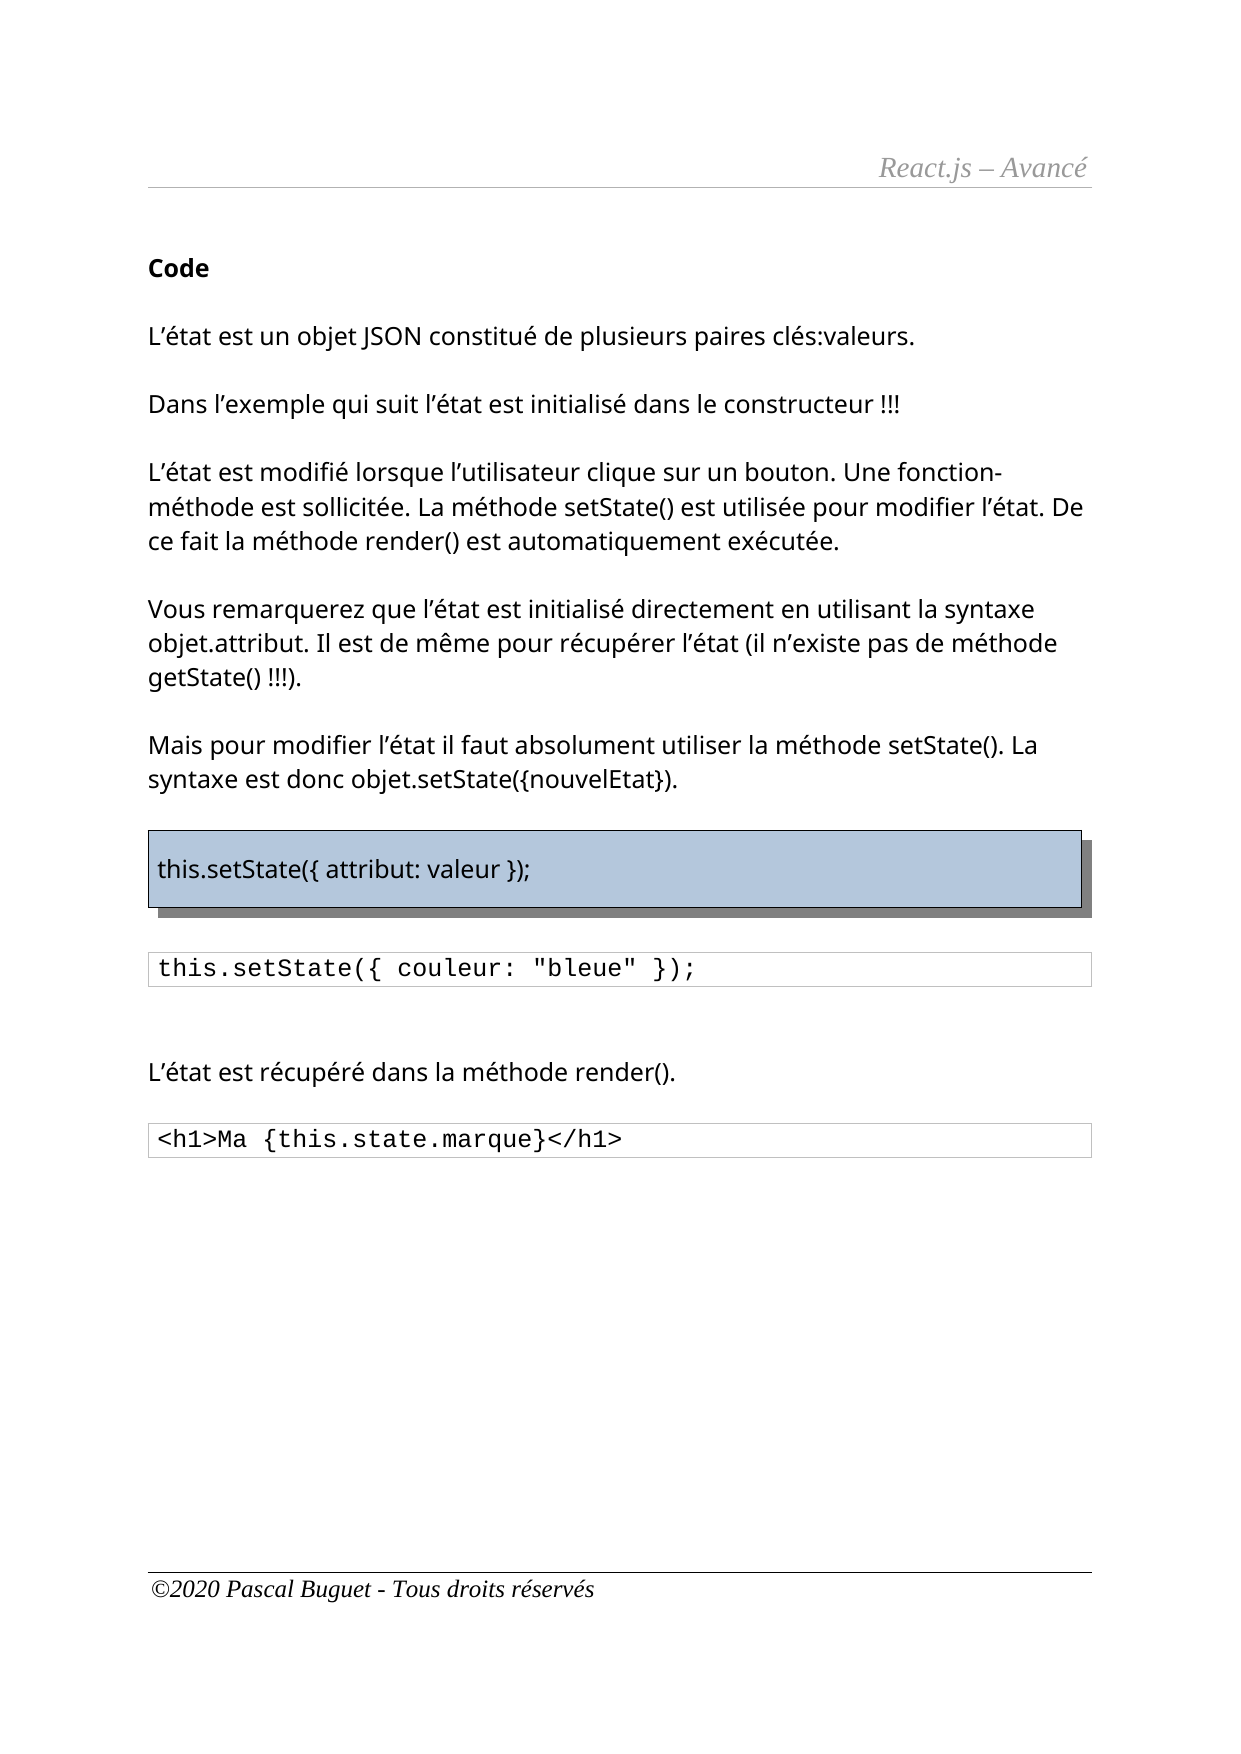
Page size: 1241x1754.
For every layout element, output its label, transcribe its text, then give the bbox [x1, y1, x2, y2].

text Vous remarquerez que l’état est initialisé directement en utilisant la syntaxe objet.attribut. Il est de même pour récupérer l’état (il n’existe pas de méthode getState() !!!). [148, 591, 1092, 693]
text Code [148, 251, 1092, 285]
text Dans l’exemple qui suit l’état est initialisé dans le constructeur !!! [148, 387, 1092, 421]
text <h1>Ma {this.state.marque}</h1> [149, 1124, 1091, 1157]
text this.setState({ attribut: valeur }); [149, 831, 1081, 907]
text this.setState({ couleur: "bleue" }); [149, 953, 1091, 986]
text L’état est récupéré dans la méthode render(). [148, 1055, 1092, 1089]
text L’état est modifié lorsque l’utilisateur clique sur un bouton. Une fonction-méthode est sollicitée. La méthode setState() est utilisée pour modifier l’état. De ce fait la méthode render() est automatiquement exécutée. [148, 455, 1092, 557]
text L’état est un objet JSON constitué de plusieurs paires clés:valeurs. [148, 319, 1092, 353]
text Mais pour modifier l’état il faut absolument utiliser la méthode setState(). La syntaxe est donc objet.setState({nouvelEtat}). [148, 728, 1092, 796]
